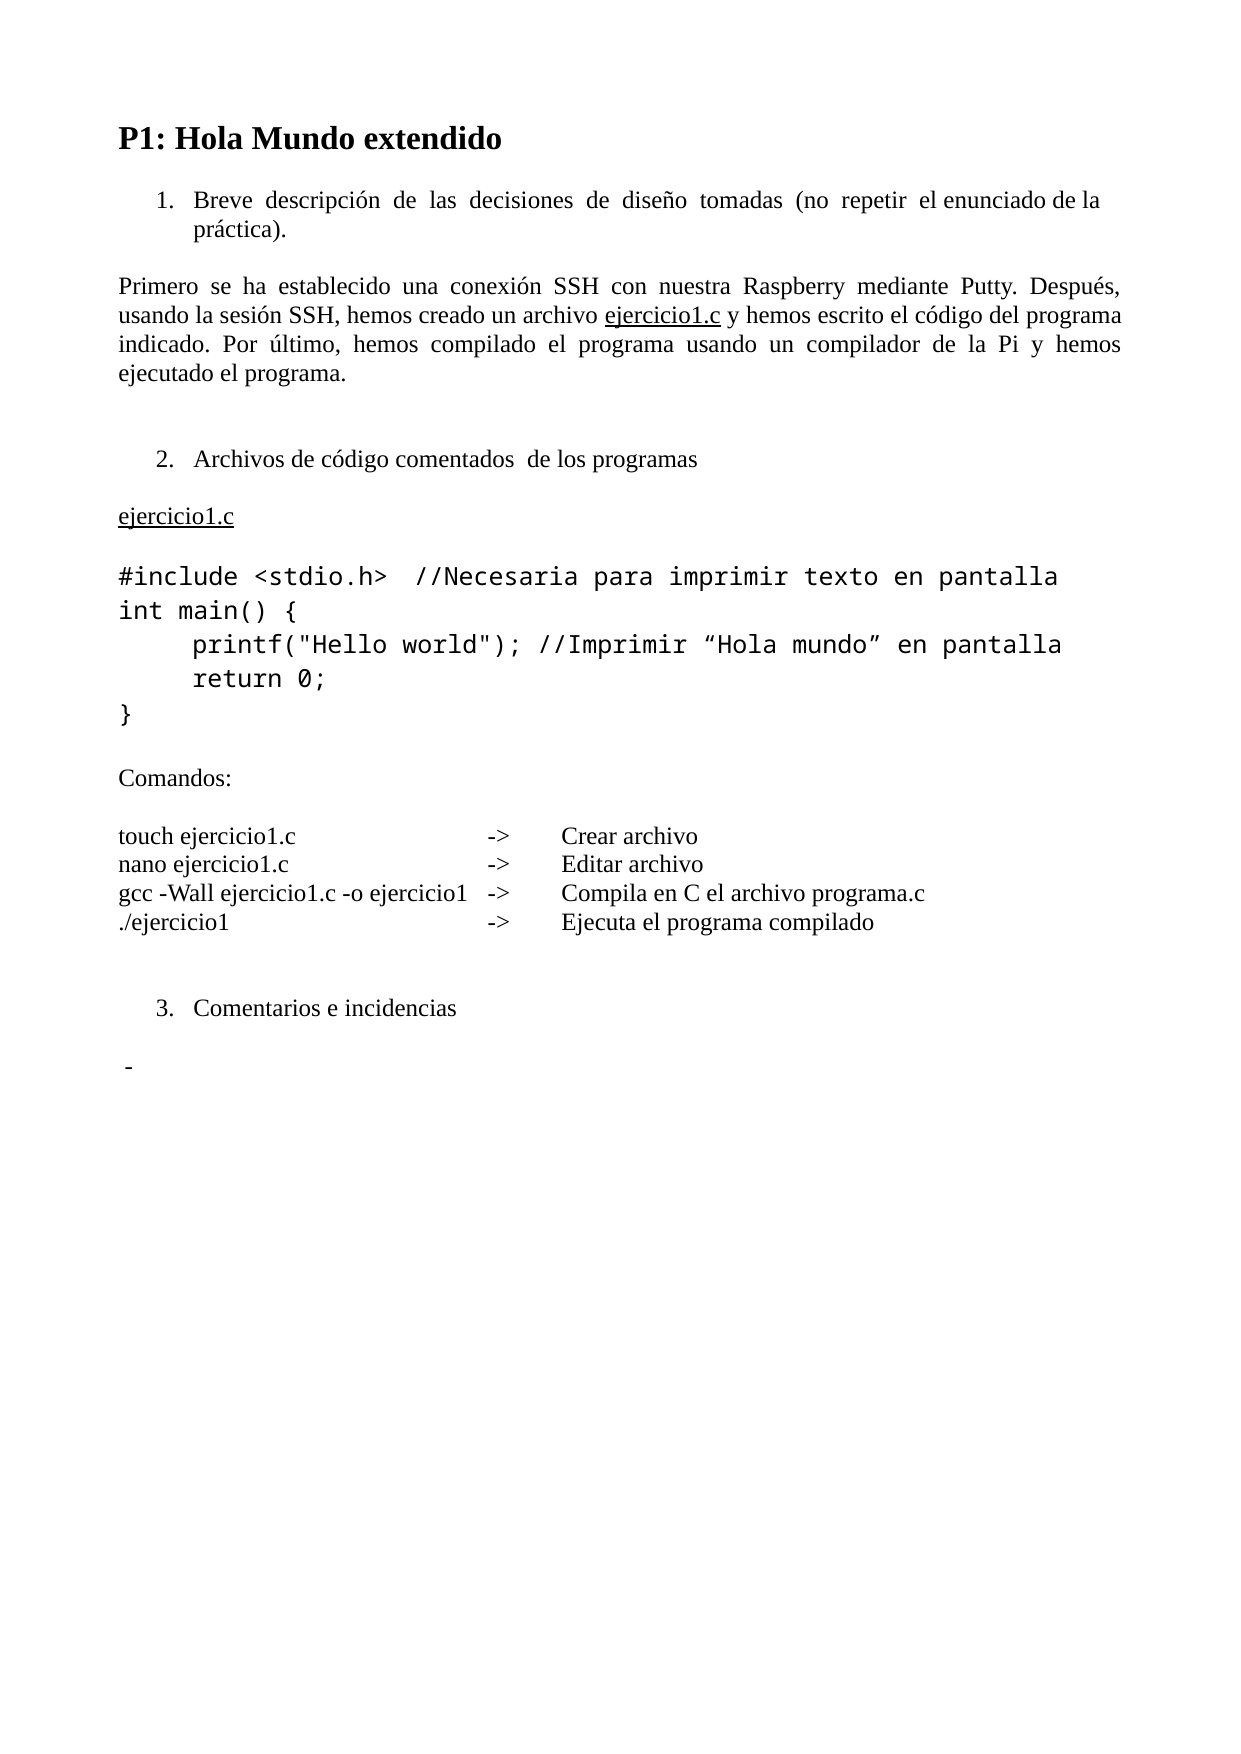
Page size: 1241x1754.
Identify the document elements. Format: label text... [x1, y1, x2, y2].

text printf("Hello world"); //Imprimir “Hola mundo” en pantalla [118, 627, 1122, 661]
text } [118, 695, 1122, 729]
text return 0; [118, 661, 1122, 695]
text int main() { [118, 593, 1122, 627]
text gcc -Wall ejercicio1.c -o ejercicio1 -> Compila en C el archivo programa.c [118, 878, 1122, 907]
text ejercicio1.c [118, 501, 1122, 530]
text Primero se ha establecido una conexión SSH con nuestra Raspberry mediante Putty. Después, usando la sesión SSH, hemos creado un archivo ejercicio1.c y hemos escrito el código del programa indicado. Por último, hemos compilado el programa usando un compilador de la Pi y hemos ejecutado el programa. [118, 271, 1122, 386]
text Comandos: [118, 763, 1122, 792]
list Breve descripción de las decisiones de diseño tomadas (no repetir el enunciado de la práctica). [156, 185, 1122, 243]
text nano ejercicio1.c -> Editar archivo [118, 849, 1122, 878]
list Archivos de código comentados de los programas [156, 444, 1122, 473]
text P1: Hola Mundo extendido [118, 118, 1122, 156]
list Comentarios e incidencias [156, 993, 1122, 1022]
text ./ejercicio1 -> Ejecuta el programa compilado [118, 907, 1122, 936]
text touch ejercicio1.c -> Crear archivo [118, 821, 1122, 849]
text - [118, 1051, 1122, 1079]
text #include <stdio.h> //Necesaria para imprimir texto en pantalla [118, 559, 1122, 593]
